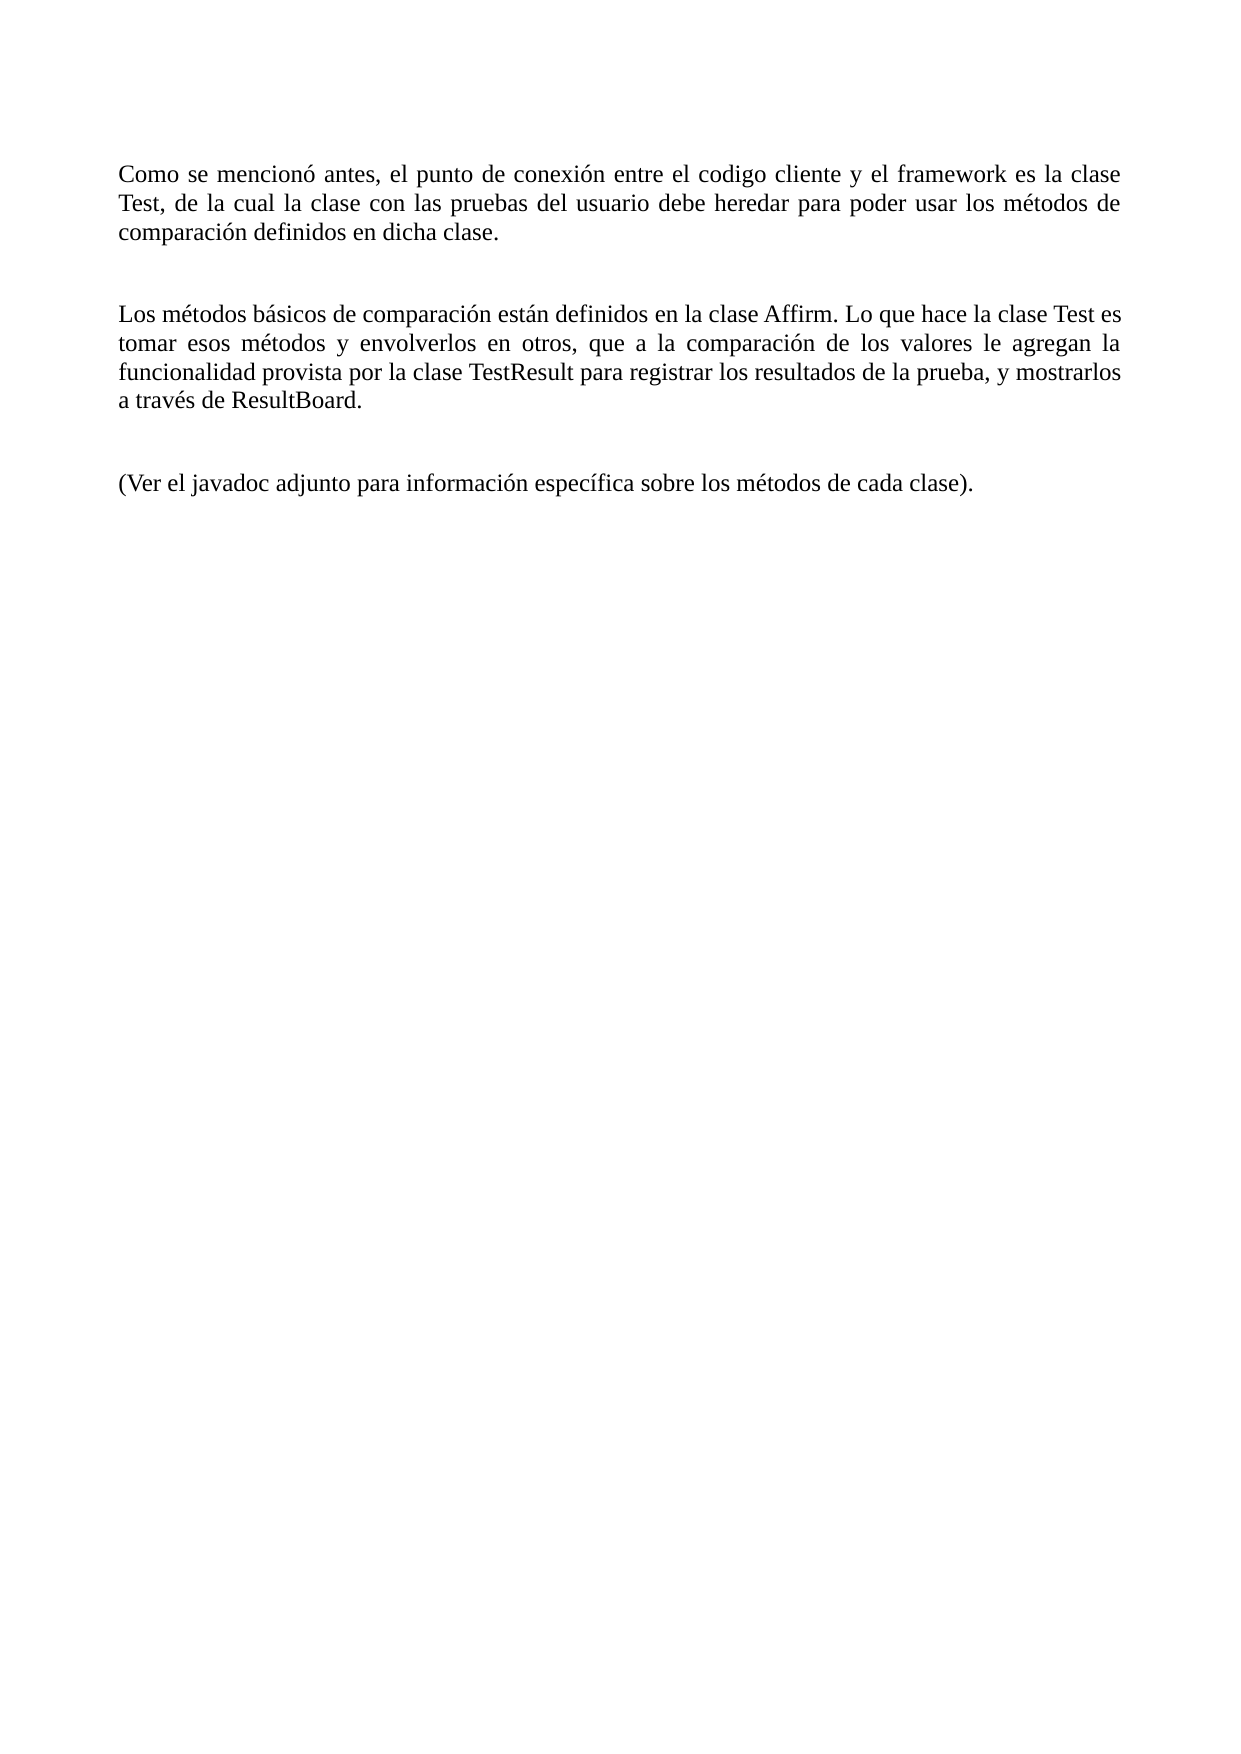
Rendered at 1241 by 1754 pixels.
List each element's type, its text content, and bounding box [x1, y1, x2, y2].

text Los métodos básicos de comparación están definidos en la clase Affirm. Lo que hace la clase Test es tomar esos métodos y envolverlos en otros, que a la comparación de los valores le agregan la funcionalidad provista por la clase TestResult para registrar los resultados de la prueba, y mostrarlos a través de ResultBoard. [118, 299, 1122, 414]
text (Ver el javadoc adjunto para información específica sobre los métodos de cada clase). [118, 468, 1122, 497]
text Como se mencionó antes, el punto de conexión entre el codigo cliente y el framework es la clase Test, de la cual la clase con las pruebas del usuario debe heredar para poder usar los métodos de comparación definidos en dicha clase. [118, 159, 1122, 246]
